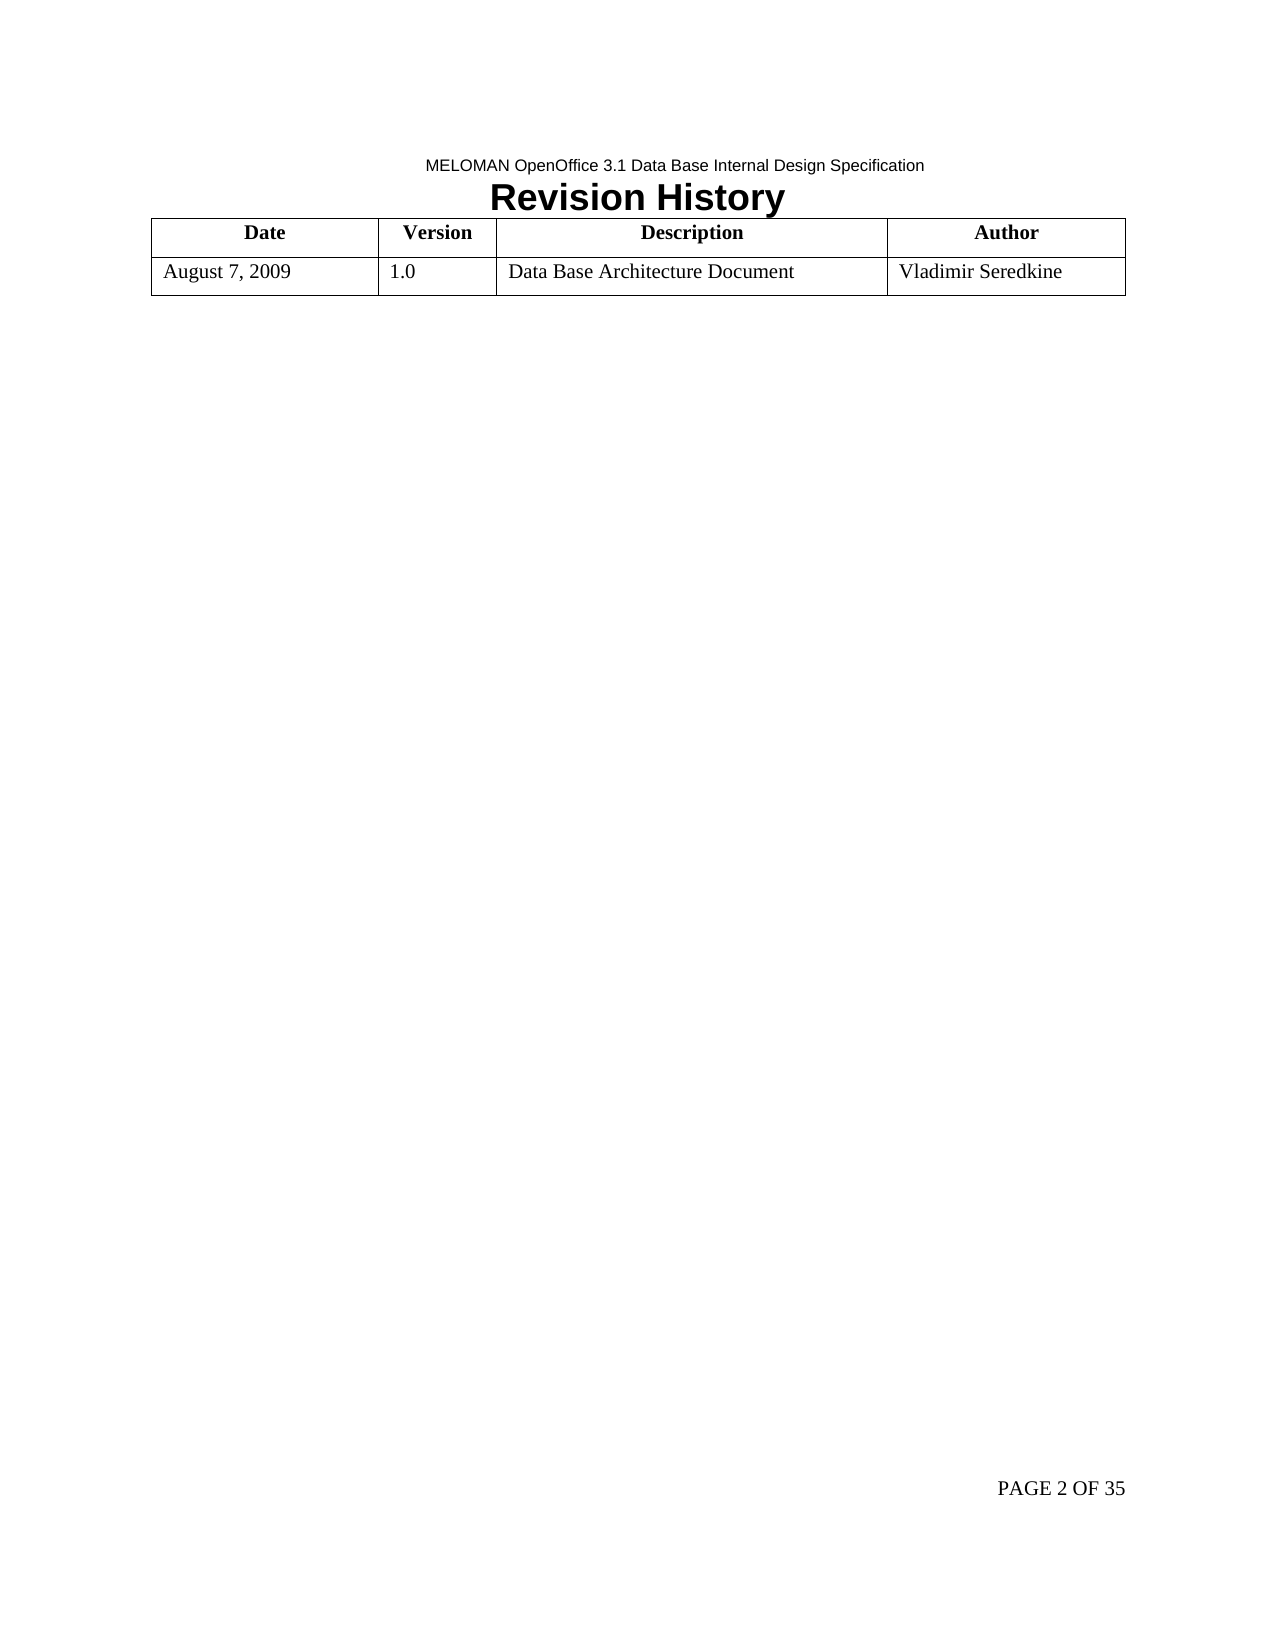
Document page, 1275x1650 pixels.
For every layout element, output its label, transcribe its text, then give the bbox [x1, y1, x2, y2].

table_cell Vladimir Seredkine [888, 258, 1125, 295]
table_header Version [379, 219, 496, 257]
title Revision History [150, 175, 1125, 218]
table_header Author [888, 219, 1125, 257]
table_header Date [152, 219, 378, 257]
table_cell August 7, 2009 [152, 258, 378, 295]
table_cell Data Base Architecture Document [497, 258, 887, 295]
table_cell 1.0 [379, 258, 496, 295]
table_header Description [497, 219, 887, 257]
